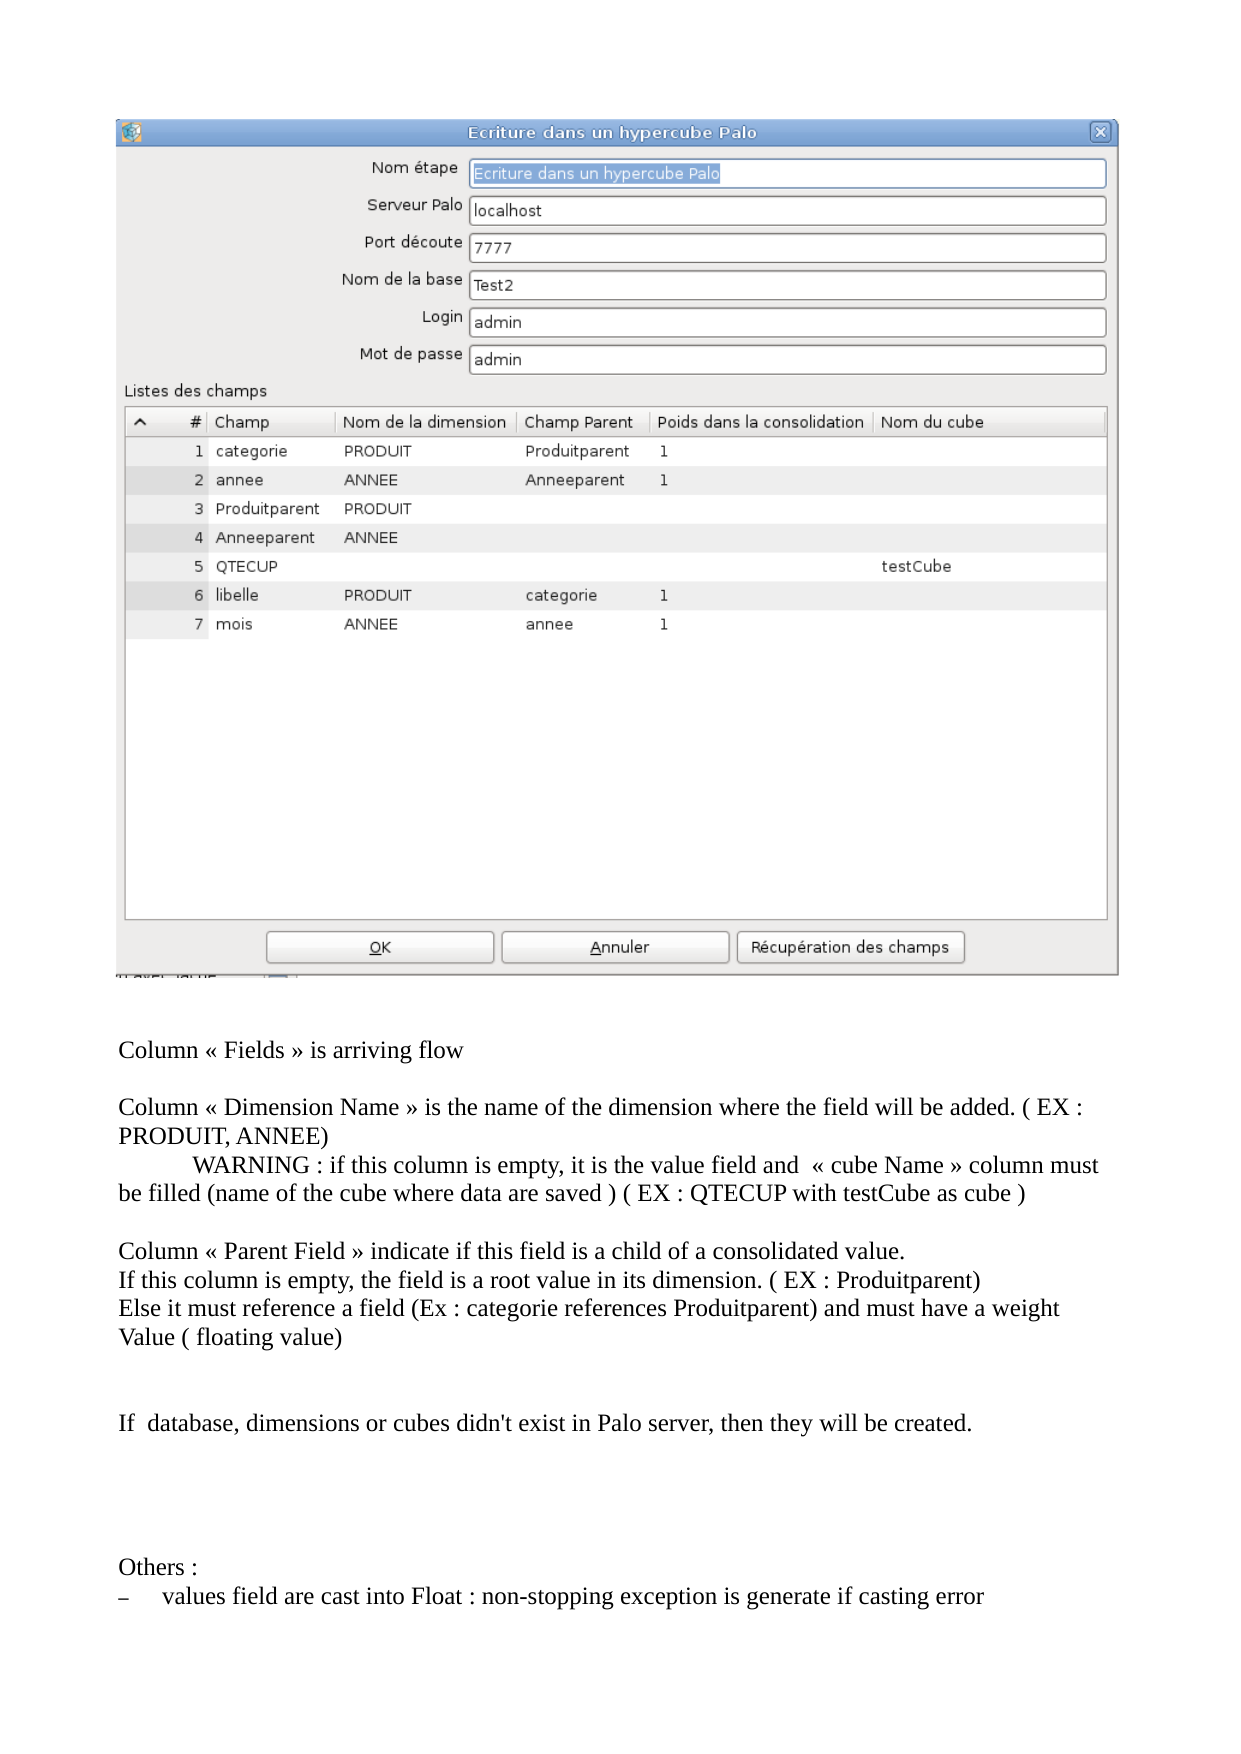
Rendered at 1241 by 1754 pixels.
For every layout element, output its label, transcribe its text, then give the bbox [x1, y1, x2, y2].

text Others : [118, 1552, 1122, 1581]
text If this column is empty, the field is a root value in its dimension. ( EX : Produitparent) [118, 1265, 1122, 1293]
text Else it must reference a field (Ex : categorie references Produitparent) and must have a weight Value ( floating value) [118, 1293, 1122, 1351]
text WARNING : if this column is empty, it is the value field and « cube Name » column must be filled (name of the cube where data are saved ) ( EX : QTECUP with testCube as cube ) [118, 1150, 1122, 1207]
text If database, dimensions or cubes didn't exist in Palo server, then they will be created. [118, 1408, 1122, 1437]
text Column « Fields » is arriving flow [118, 1035, 1122, 1063]
list values field are cast into Float : non-stopping exception is generate if casting error [118, 1581, 1122, 1610]
text Column « Dimension Name » is the name of the dimension where the field will be added. ( EX : PRODUIT, ANNEE) [118, 1092, 1122, 1150]
text Column « Parent Field » indicate if this field is a child of a consolidated value. [118, 1236, 1122, 1265]
picture [115, 119, 1120, 978]
